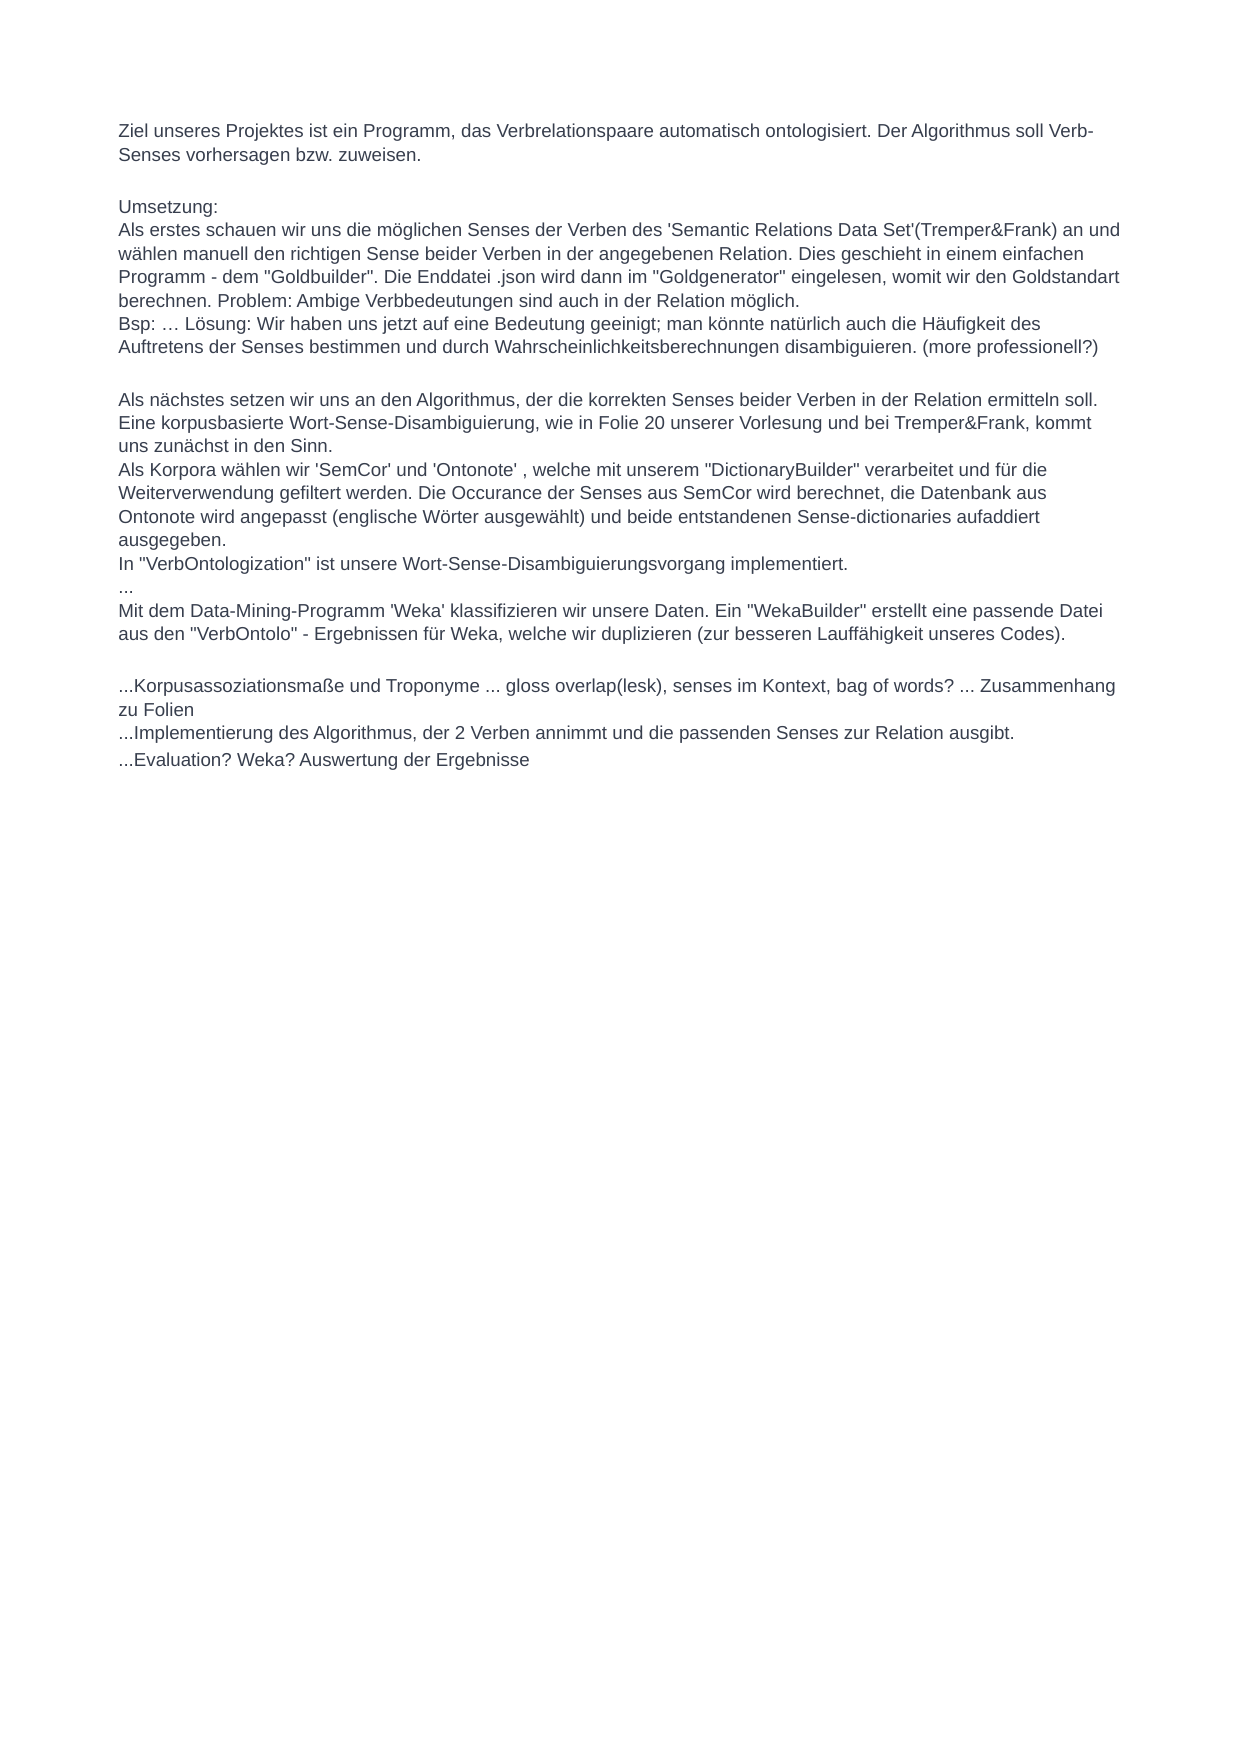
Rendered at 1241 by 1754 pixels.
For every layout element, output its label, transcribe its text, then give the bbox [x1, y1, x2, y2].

text Bsp: … Lösung: Wir haben uns jetzt auf eine Bedeutung geeinigt; man könnte natürlich auch die Häufigkeit des Auftretens der Senses bestimmen und durch Wahrscheinlichkeitsberechnungen disambiguieren. (more professionell?) [118, 311, 1122, 358]
text ...Evaluation? Weka? Auswertung der Ergebnisse [118, 743, 1122, 772]
text ...Implementierung des Algorithmus, der 2 Verben annimmt und die passenden Senses zur Relation ausgibt. [118, 720, 1122, 743]
text Umsetzung: [118, 194, 1122, 217]
text ...Korpusassoziationsmaße und Troponyme ... gloss overlap(lesk), senses im Kontext, bag of words? ... Zusammenhang zu Folien [118, 673, 1122, 720]
text ... [118, 574, 1122, 597]
text Als erstes schauen wir uns die möglichen Senses der Verben des 'Semantic Relations Data Set'(Tremper&Frank) an und wählen manuell den richtigen Sense beider Verben in der angegebenen Relation. Dies geschieht in einem einfachen Programm - dem "Goldbuilder". Die Enddatei .json wird dann im "Goldgenerator" eingelesen, womit wir den Goldstandart berechnen. Problem: Ambige Verbbedeutungen sind auch in der Relation möglich. [118, 217, 1122, 311]
text In "VerbOntologization" ist unsere Wort-Sense-Disambiguierungsvorgang implementiert. [118, 551, 1122, 574]
text Als nächstes setzen wir uns an den Algorithmus, der die korrekten Senses beider Verben in der Relation ermitteln soll. Eine korpusbasierte Wort-Sense-Disambiguierung, wie in Folie 20 unserer Vorlesung und bei Tremper&Frank, kommt uns zunächst in den Sinn. [118, 387, 1122, 457]
text Als Korpora wählen wir 'SemCor' und 'Ontonote' , welche mit unserem "DictionaryBuilder" verarbeitet und für die Weiterverwendung gefiltert werden. Die Occurance der Senses aus SemCor wird berechnet, die Datenbank aus Ontonote wird angepasst (englische Wörter ausgewählt) und beide entstandenen Sense-dictionaries aufaddiert ausgegeben. [118, 457, 1122, 551]
text Ziel unseres Projektes ist ein Programm, das Verbrelationspaare automatisch ontologisiert. Der Algorithmus soll Verb-Senses vorhersagen bzw. zuweisen. [118, 118, 1122, 165]
text Mit dem Data-Mining-Programm 'Weka' klassifizieren wir unsere Daten. Ein "WekaBuilder" erstellt eine passende Datei aus den "VerbOntolo" - Ergebnissen für Weka, welche wir duplizieren (zur besseren Lauffähigkeit unseres Codes). [118, 597, 1122, 644]
